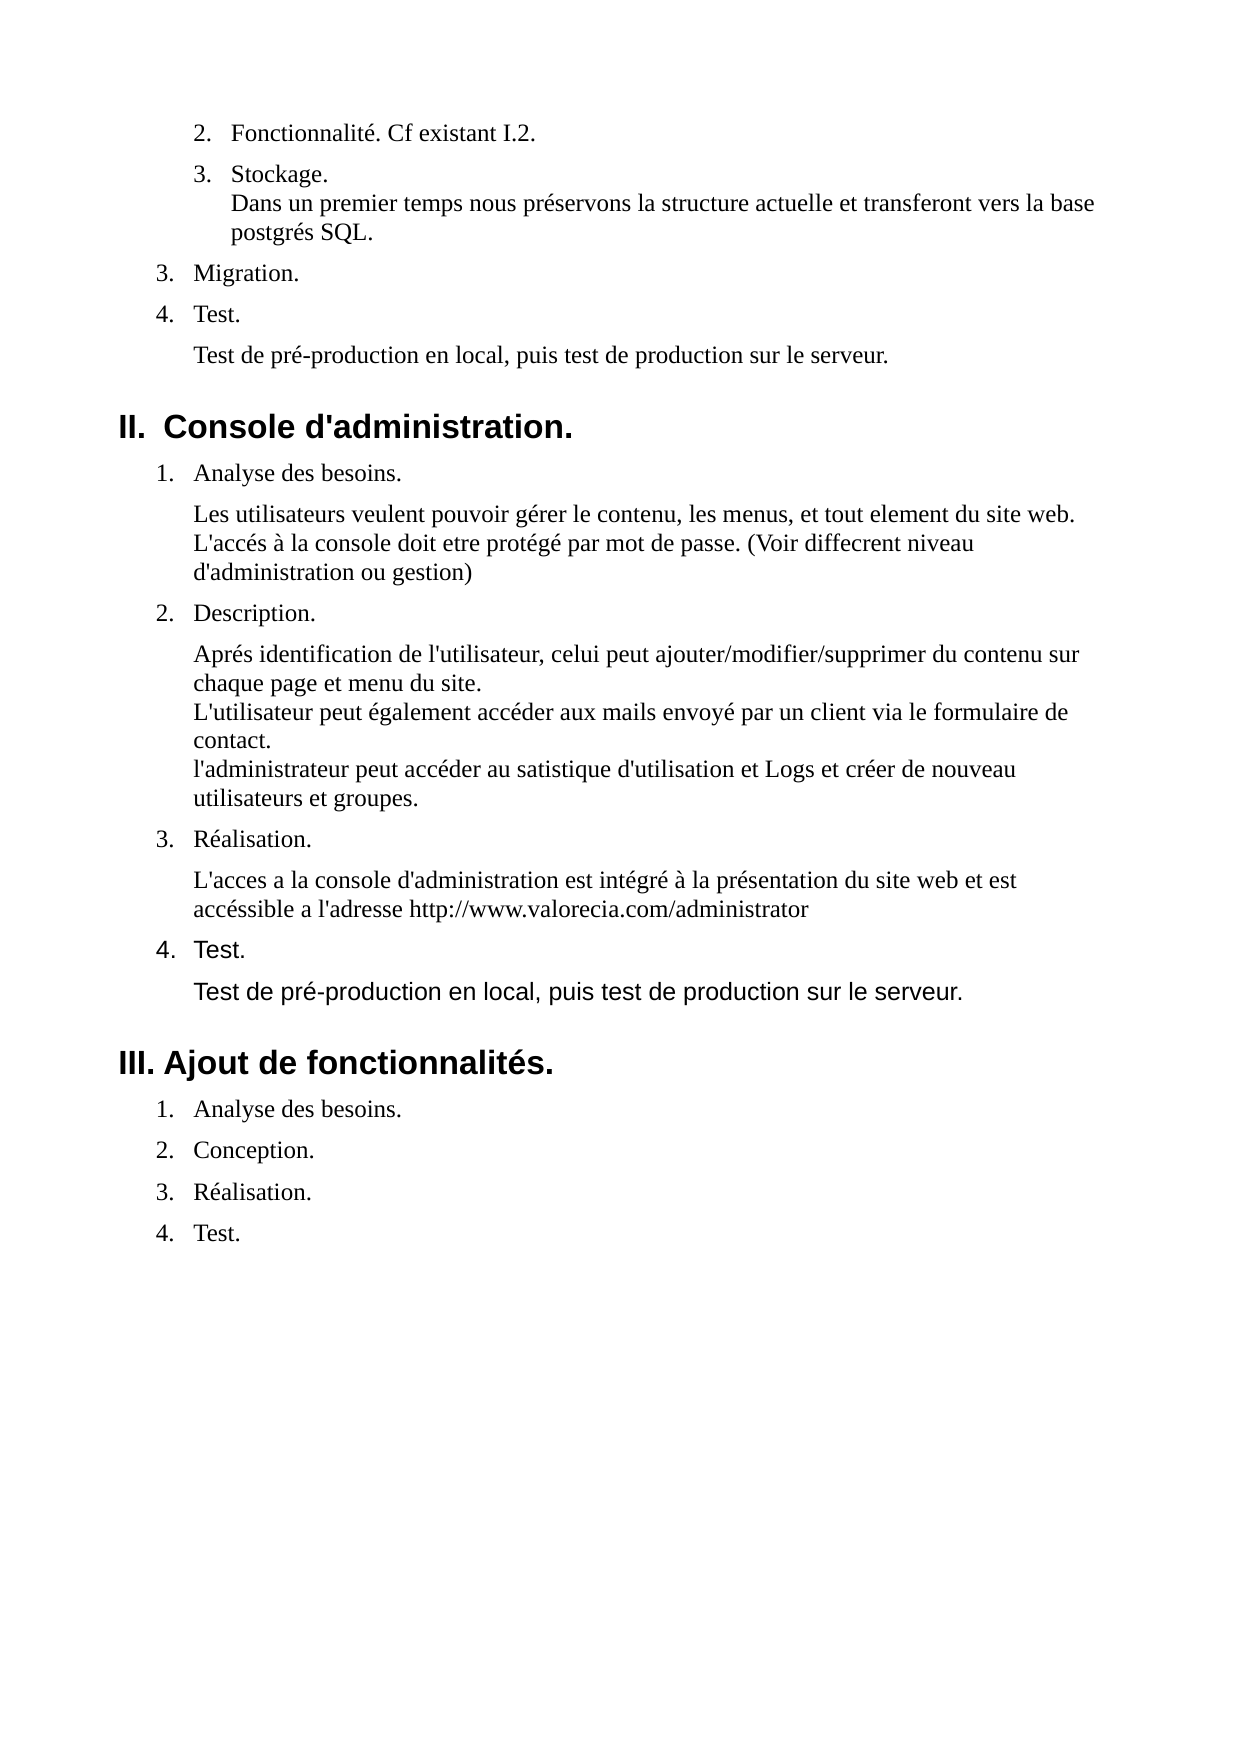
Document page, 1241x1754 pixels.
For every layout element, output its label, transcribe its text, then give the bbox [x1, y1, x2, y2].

subtitle Ajout de fonctionnalités. [118, 1043, 1122, 1082]
list Test. [156, 299, 1122, 328]
list Les utilisateurs veulent pouvoir gérer le contenu, les menus, et tout element du site web. L'accés à la console doit etre protégé par mot de passe. (Voir diffecrent niveau d'administration ou gestion) [156, 499, 1122, 586]
list Test de pré-production en local, puis test de production sur le serveur. [156, 341, 1122, 369]
list Migration. [156, 258, 1122, 287]
list Analyse des besoins. [156, 458, 1122, 487]
list Analyse des besoins. [156, 1094, 1122, 1123]
list Réalisation. [156, 824, 1122, 853]
list Test. [156, 1218, 1122, 1247]
list Test de pré-production en local, puis test de production sur le serveur. [156, 977, 1122, 1006]
list Description. [156, 598, 1122, 627]
list Fonctionnalité. Cf existant I.2. [193, 118, 1122, 147]
list Réalisation. [156, 1177, 1122, 1205]
list Aprés identification de l'utilisateur, celui peut ajouter/modifier/supprimer du contenu sur chaque page et menu du site. L'utilisateur peut également accéder aux mails envoyé par un client via le formulaire de contact. l'administrateur peut accéder au satistique d'utilisation et Logs et créer de nouveau utilisateurs et groupes. [156, 639, 1122, 812]
list L'acces a la console d'administration est intégré à la présentation du site web et est accéssible a l'adresse http://www.valorecia.com/administrator [156, 866, 1122, 923]
list Test. [156, 936, 1122, 964]
subtitle Console d'administration. [118, 407, 1122, 446]
list Conception. [156, 1135, 1122, 1164]
list Stockage. Dans un premier temps nous préservons la structure actuelle et transferont vers la base postgrés SQL. [193, 159, 1122, 246]
